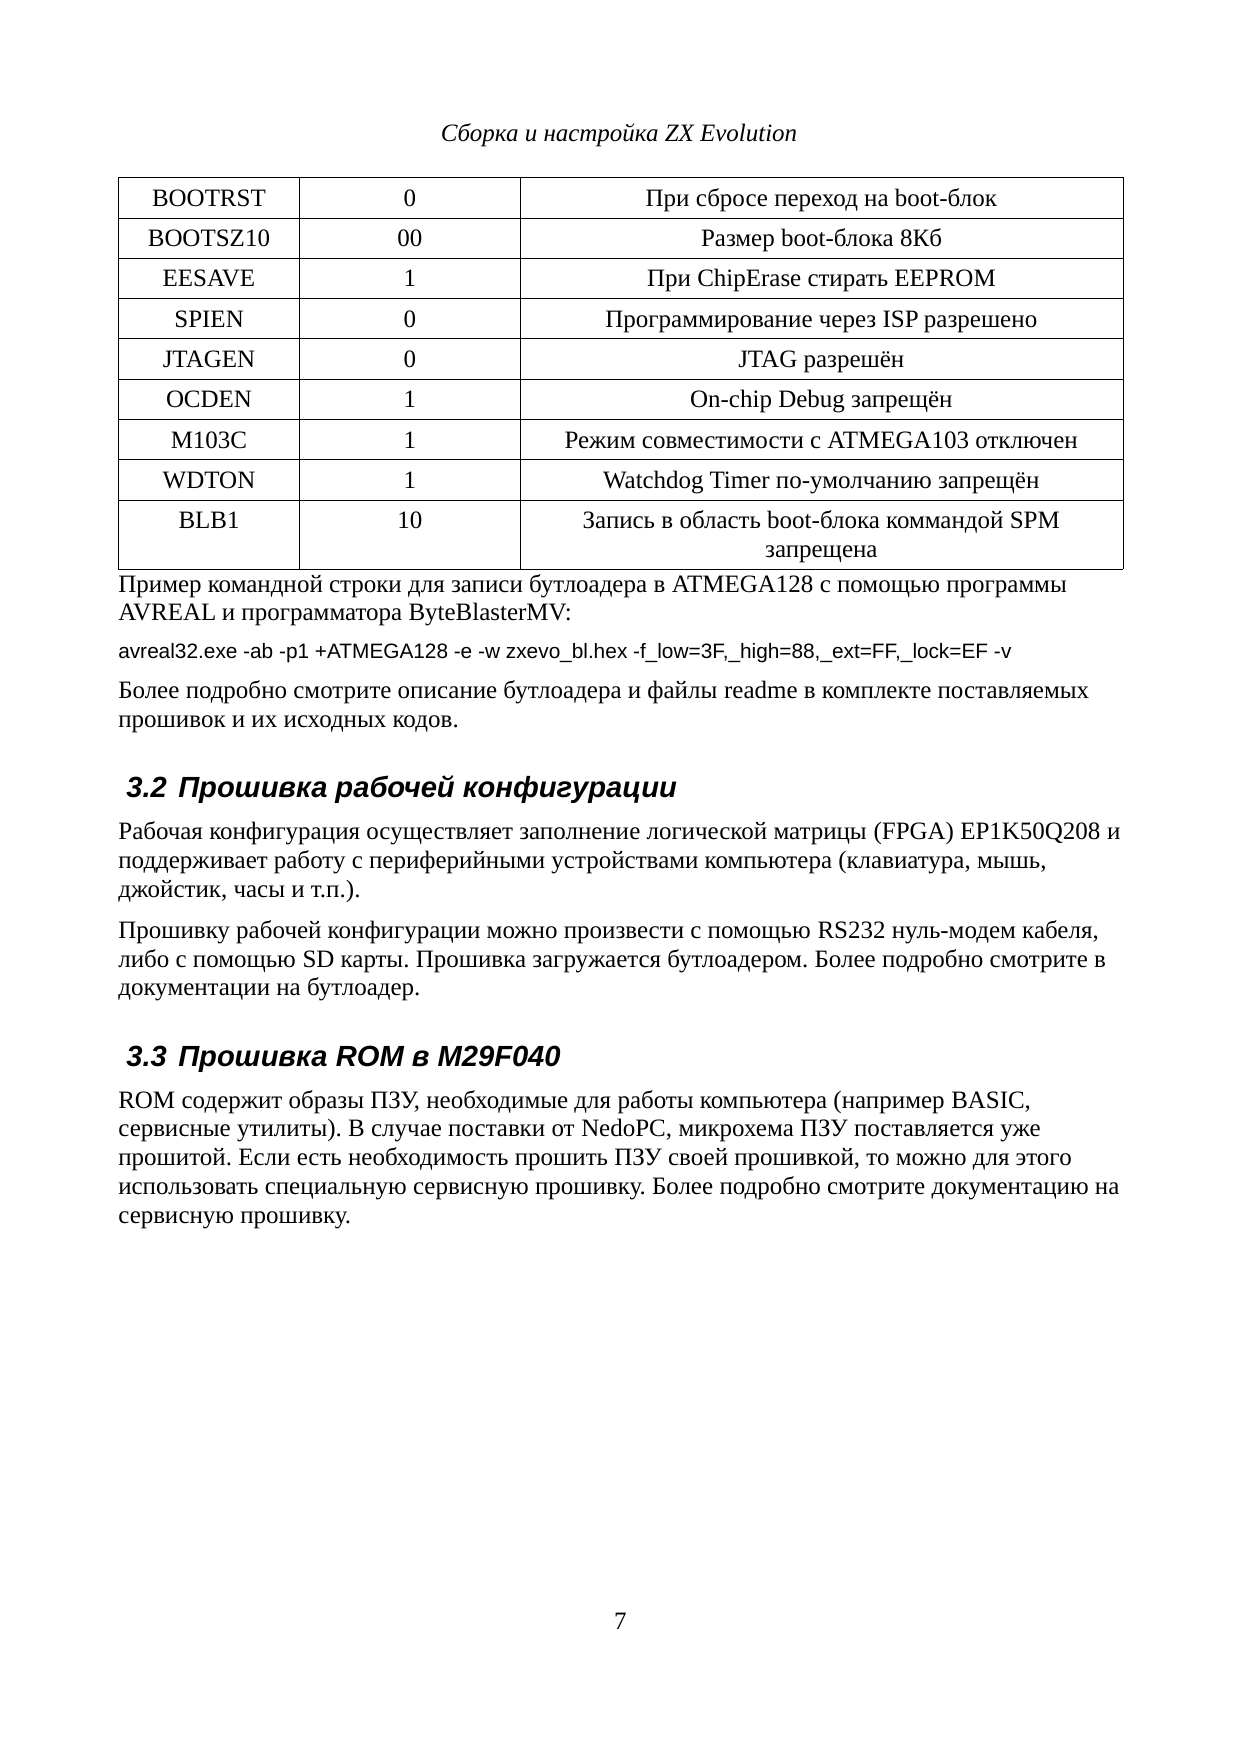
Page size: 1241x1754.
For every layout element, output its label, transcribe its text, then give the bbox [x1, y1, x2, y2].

text avreal32.exe -ab -p1 +ATMEGA128 -e -w zxevo_bl.hex -f_low=3F,_high=88,_ext=FF,_lock=EF -v [118, 639, 1122, 663]
table_cell Запись в область boot-блока коммандой SPM запрещена [521, 501, 1123, 569]
table_cell 10 [300, 501, 520, 569]
table_cell 1 [300, 460, 520, 499]
table_cell 00 [300, 219, 520, 258]
text Пример командной строки для записи бутлоадера в ATMEGA128 с помощью программы AVREAL и программатора ByteBlasterMV: [118, 570, 1122, 626]
subtitle Прошивка ROM в M29F040 [118, 1039, 1122, 1072]
table_cell 1 [300, 380, 520, 419]
text Прошивку рабочей конфигурации можно произвести с помощью RS232 нуль-модем кабеля, либо с помощью SD карты. Прошивка загружается бутлоадером. Более подробно смотрите в документации на бутлоадер. [118, 915, 1122, 1001]
table_cell Режим совместимости с ATMEGA103 отключен [521, 420, 1123, 459]
table_cell При ChipErase стирать EEPROM [521, 259, 1123, 298]
table_cell BLB1 [119, 501, 299, 569]
text Более подробно смотрите описание бутлоадера и файлы readme в комплекте поставляемых прошивок и их исходных кодов. [118, 675, 1122, 733]
table_cell Размер boot-блока 8Кб [521, 219, 1123, 258]
table_cell При сбросе переход на boot-блок [521, 178, 1123, 217]
table_cell On-chip Debug запрещён [521, 380, 1123, 419]
table_cell 0 [300, 339, 520, 379]
table_cell 1 [300, 420, 520, 459]
table_cell Watchdog Timer по-умолчанию запрещён [521, 460, 1123, 499]
table_cell Программирование через ISP разрешено [521, 299, 1123, 338]
table_cell 1 [300, 259, 520, 298]
table_cell BOOTRST [119, 178, 299, 217]
table_cell JTAG разрешён [521, 339, 1123, 379]
subtitle Прошивка рабочей конфигурации [118, 770, 1122, 804]
table_cell EESAVE [119, 259, 299, 298]
table_cell WDTON [119, 460, 299, 499]
table_cell SPIEN [119, 299, 299, 338]
text Рабочая конфигурация осуществляет заполнение логической матрицы (FPGA) EP1K50Q208 и поддерживает работу с периферийными устройствами компьютера (клавиатура, мышь, джойстик, часы и т.п.). [118, 816, 1122, 902]
text ROM содержит образы ПЗУ, необходимые для работы компьютера (например BASIC, сервисные утилиты). В случае поставки от NedoPC, микрохема ПЗУ поставляется уже прошитой. Если есть необходимость прошить ПЗУ своей прошивкой, то можно для этого использовать специальную сервисную прошивку. Более подробно смотрите документацию на сервисную прошивку. [118, 1085, 1122, 1228]
table_cell 0 [300, 299, 520, 338]
table_cell JTAGEN [119, 339, 299, 379]
table_cell OCDEN [119, 380, 299, 419]
table_cell 0 [300, 178, 520, 217]
table_cell M103C [119, 420, 299, 459]
table_cell BOOTSZ10 [119, 219, 299, 258]
